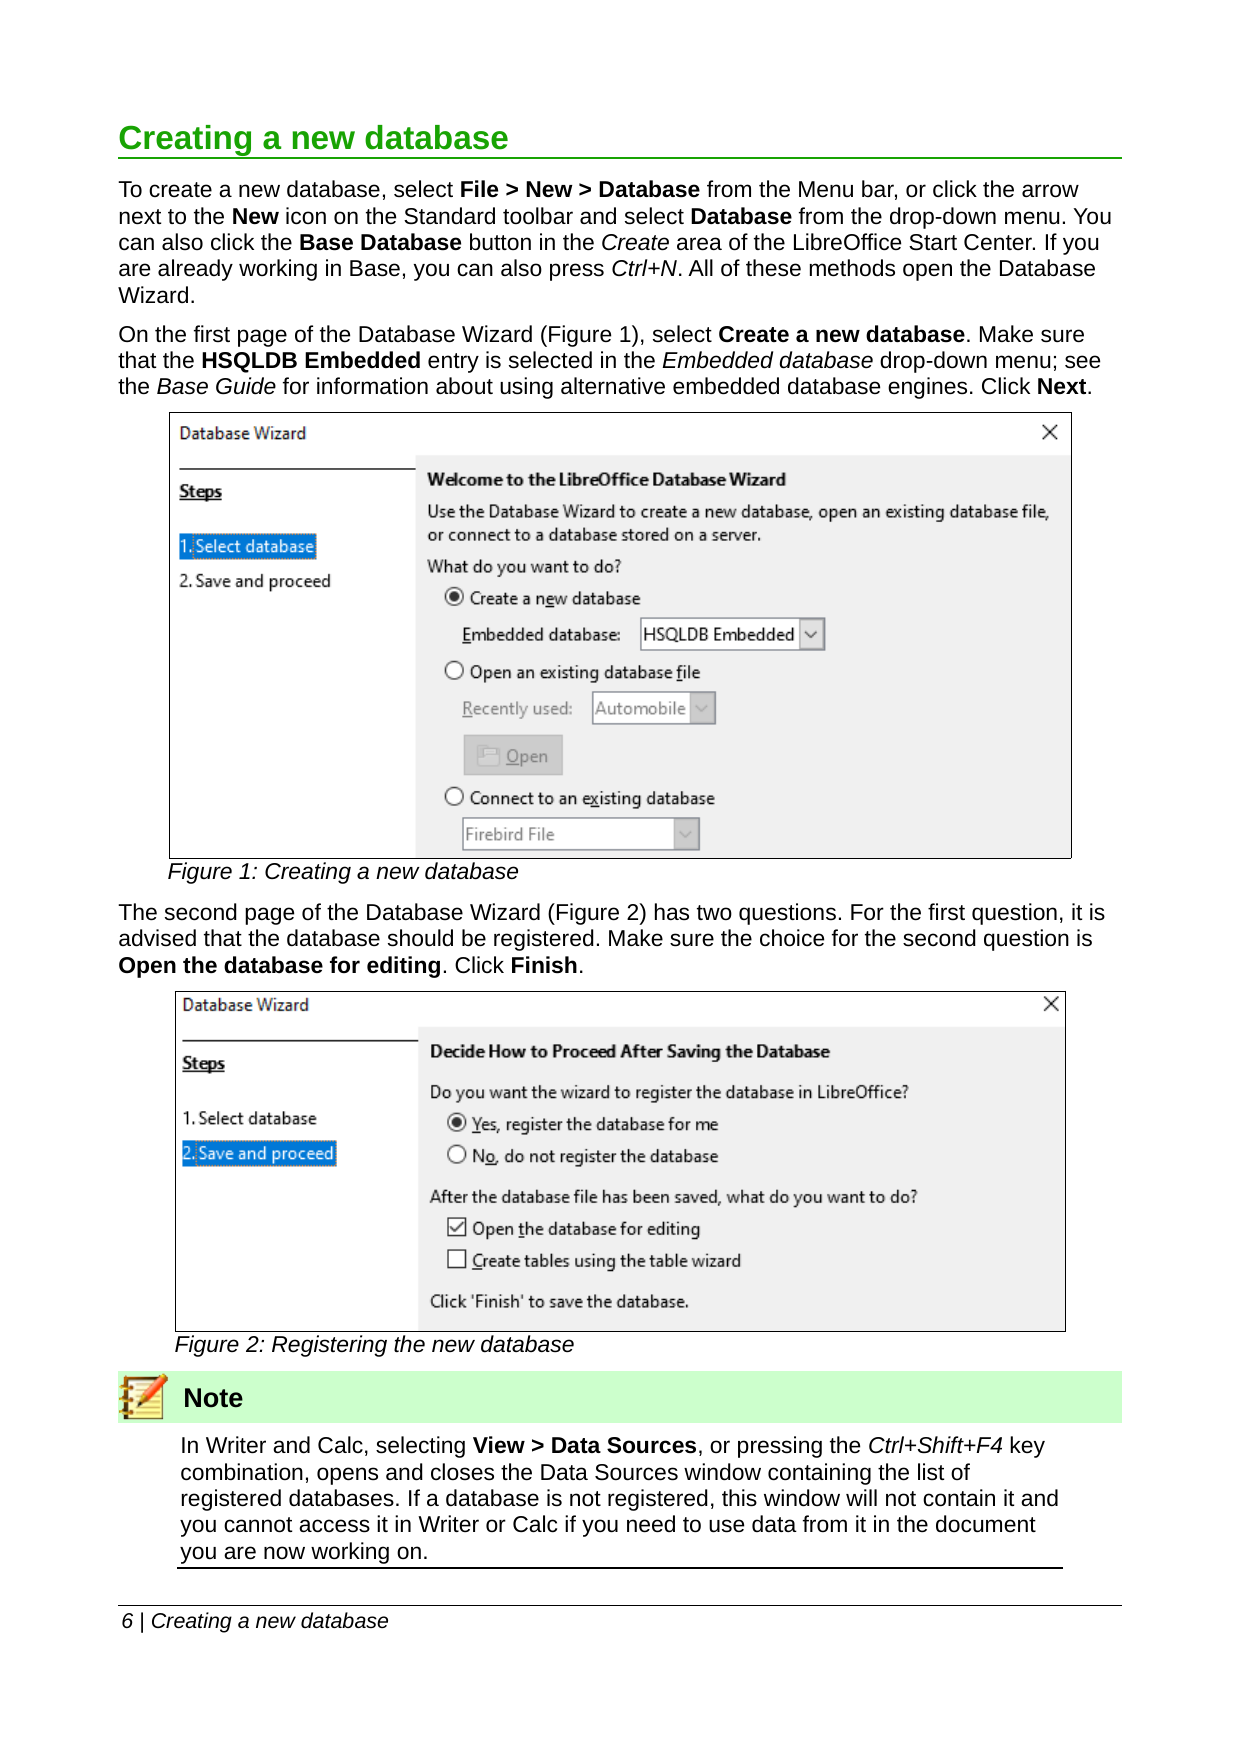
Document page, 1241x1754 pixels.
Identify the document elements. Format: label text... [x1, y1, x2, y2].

picture [176, 992, 1065, 1331]
text The second page of the Database Wizard (Figure 2) has two questions. For the first question, it is advised that the database should be registered. Make sure the choice for the second question is Open the database for editing. Click Finish. [118, 899, 1122, 978]
text On the first page of the Database Wizard (Figure 1), select Create a new database. Make sure that the HSQLDB Embedded entry is selected in the Embedded database drop-down menu; see the Base Guide for information about using alternative embedded database engines. Click Next. [118, 321, 1122, 400]
picture [119, 1372, 170, 1423]
subtitle Creating a new database [118, 118, 1122, 157]
text Figure 1: Creating a new database [167, 412, 1073, 884]
text To create a new database, select File > New > Database from the Menu bar, or click the arrow next to the New icon on the Standard toolbar and select Database from the drop-down menu. You can also click the Base Database button in the Create area of the LibreOffice Start Center. If you are already working in Base, you can also press Ctrl+N. All of these methods open the Database Wizard. [118, 176, 1122, 308]
text Figure 2: Registering the new database [174, 1331, 1066, 1357]
subtitle Note [118, 1371, 1122, 1423]
picture [170, 413, 1071, 858]
text In Writer and Calc, selecting View > Data Sources, or pressing the Ctrl+Shift+F4 key combination, opens and closes the Data Sources window containing the list of registered databases. If a database is not registered, this window will not contain it and you cannot access it in Writer or Calc if you need to use data from it in the document you are now working on. [177, 1429, 1063, 1567]
